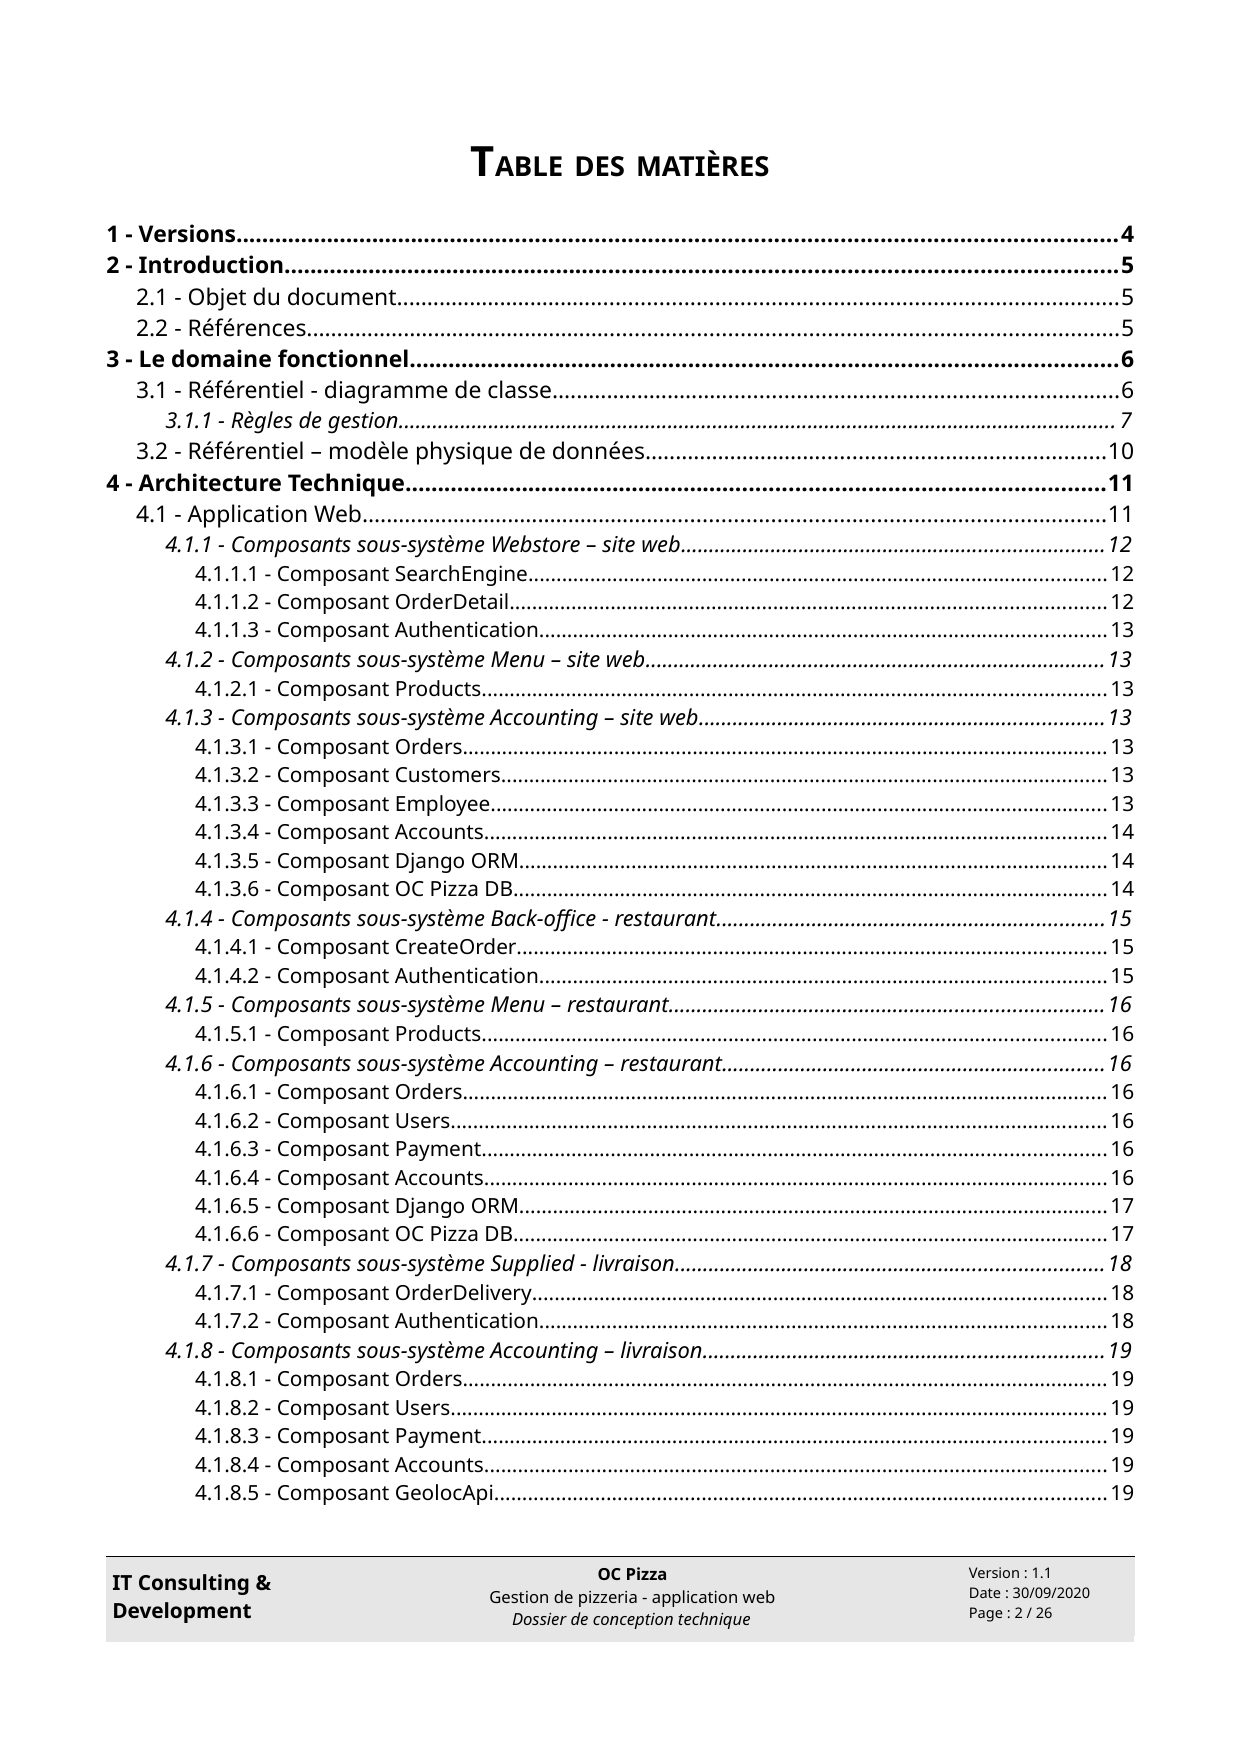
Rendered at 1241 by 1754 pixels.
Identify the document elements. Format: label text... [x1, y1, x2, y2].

text 4.1.6.3 - Composant Payment 16 [195, 1134, 1134, 1163]
text 4.1.4.2 - Composant Authentication 15 [195, 961, 1134, 989]
text 4.1.3.5 - Composant Django ORM 14 [195, 846, 1134, 874]
text 4.1.2.1 - Composant Products 13 [195, 674, 1134, 702]
text 4 - Architecture Technique 11 [106, 466, 1134, 498]
text 4.1.8 - Composants sous-système Accounting – livraison 19 [165, 1335, 1134, 1364]
text 3 - Le domaine fonctionnel 6 [106, 343, 1134, 374]
text 4.1.8.1 - Composant Orders 19 [195, 1364, 1134, 1393]
text 4.1.2 - Composants sous-système Menu – site web 13 [165, 644, 1134, 674]
text 4.1.6.5 - Composant Django ORM 17 [195, 1191, 1134, 1219]
text 4.1.1 - Composants sous-système Webstore – site web 12 [165, 529, 1134, 559]
text 4.1.1.2 - Composant OrderDetail 12 [195, 587, 1134, 616]
text 4.1.8.3 - Composant Payment 19 [195, 1421, 1134, 1450]
text 4.1.8.2 - Composant Users 19 [195, 1393, 1134, 1421]
text 4.1.4.1 - Composant CreateOrder 15 [195, 932, 1134, 961]
text 4.1.5.1 - Composant Products 16 [195, 1019, 1134, 1048]
text 4.1.3.4 - Composant Accounts 14 [195, 817, 1134, 846]
text 4.1 - Application Web 11 [136, 498, 1134, 529]
text 4.1.1.3 - Composant Authentication 13 [195, 616, 1134, 644]
text 4.1.6 - Composants sous-système Accounting – restaurant 16 [165, 1048, 1134, 1077]
text 4.1.3.1 - Composant Orders 13 [195, 732, 1134, 761]
text 3.1.1 - Règles de gestion 7 [165, 405, 1134, 435]
text 3.2 - Référentiel – modèle physique de données 10 [136, 435, 1134, 466]
subtitle Table des matières [106, 132, 1134, 188]
text 4.1.3 - Composants sous-système Accounting – site web 13 [165, 702, 1134, 732]
text 4.1.6.4 - Composant Accounts 16 [195, 1163, 1134, 1191]
text 4.1.8.4 - Composant Accounts 19 [195, 1450, 1134, 1478]
text 4.1.3.2 - Composant Customers 13 [195, 761, 1134, 789]
text 4.1.6.6 - Composant OC Pizza DB 17 [195, 1219, 1134, 1248]
text 4.1.3.3 - Composant Employee 13 [195, 789, 1134, 817]
text 2.1 - Objet du document 5 [136, 280, 1134, 312]
text 4.1.6.1 - Composant Orders 16 [195, 1077, 1134, 1106]
text 4.1.6.2 - Composant Users 16 [195, 1106, 1134, 1134]
text 4.1.7.1 - Composant OrderDelivery 18 [195, 1278, 1134, 1306]
text 4.1.3.6 - Composant OC Pizza DB 14 [195, 874, 1134, 903]
text 4.1.4 - Composants sous-système Back-office - restaurant 15 [165, 903, 1134, 932]
text 4.1.1.1 - Composant SearchEngine 12 [195, 559, 1134, 587]
text 2.2 - Références 5 [136, 312, 1134, 343]
text 2 - Introduction 5 [106, 249, 1134, 280]
text 1 - Versions 4 [106, 218, 1134, 249]
text 4.1.7 - Composants sous-système Supplied - livraison 18 [165, 1248, 1134, 1278]
text 4.1.7.2 - Composant Authentication 18 [195, 1306, 1134, 1335]
text 4.1.8.5 - Composant GeolocApi 19 [195, 1478, 1134, 1507]
text 4.1.5 - Composants sous-système Menu – restaurant 16 [165, 989, 1134, 1019]
text 3.1 - Référentiel - diagramme de classe 6 [136, 374, 1134, 405]
